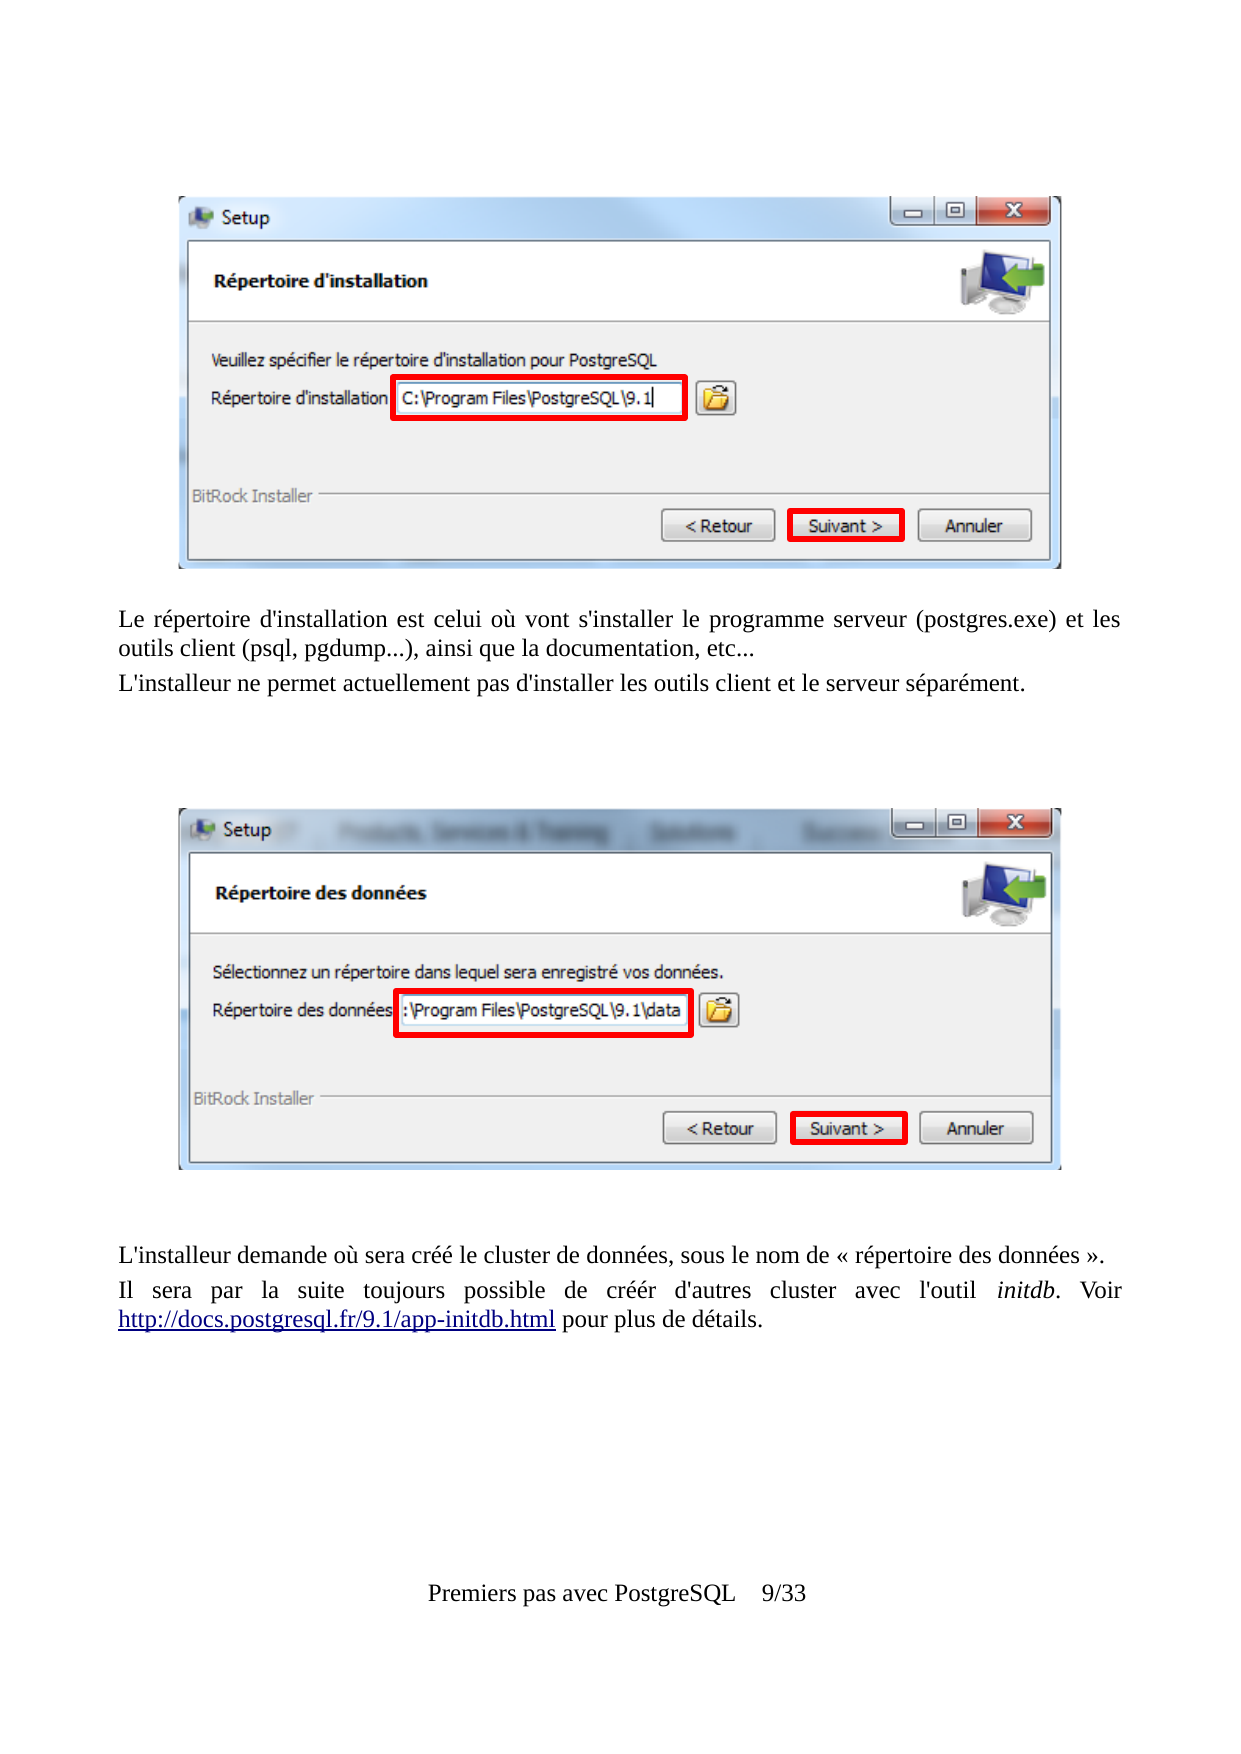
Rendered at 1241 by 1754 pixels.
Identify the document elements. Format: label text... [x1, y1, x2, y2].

text Il sera par la suite toujours possible de créér d'autres cluster avec l'outil initdb. Voir http://docs.postgresql.fr/9.1/app-initdb.html pour plus de détails. [118, 1275, 1122, 1333]
text Le répertoire d'installation est celui où vont s'installer le programme serveur (postgres.exe) et les outils client (psql, pgdump...), ainsi que la documentation, etc... [118, 604, 1122, 661]
text L'installeur demande où sera créé le cluster de données, sous le nom de « répertoire des données ». [118, 1240, 1122, 1269]
text L'installeur ne permet actuellement pas d'installer les outils client et le serveur séparément. [118, 668, 1122, 697]
